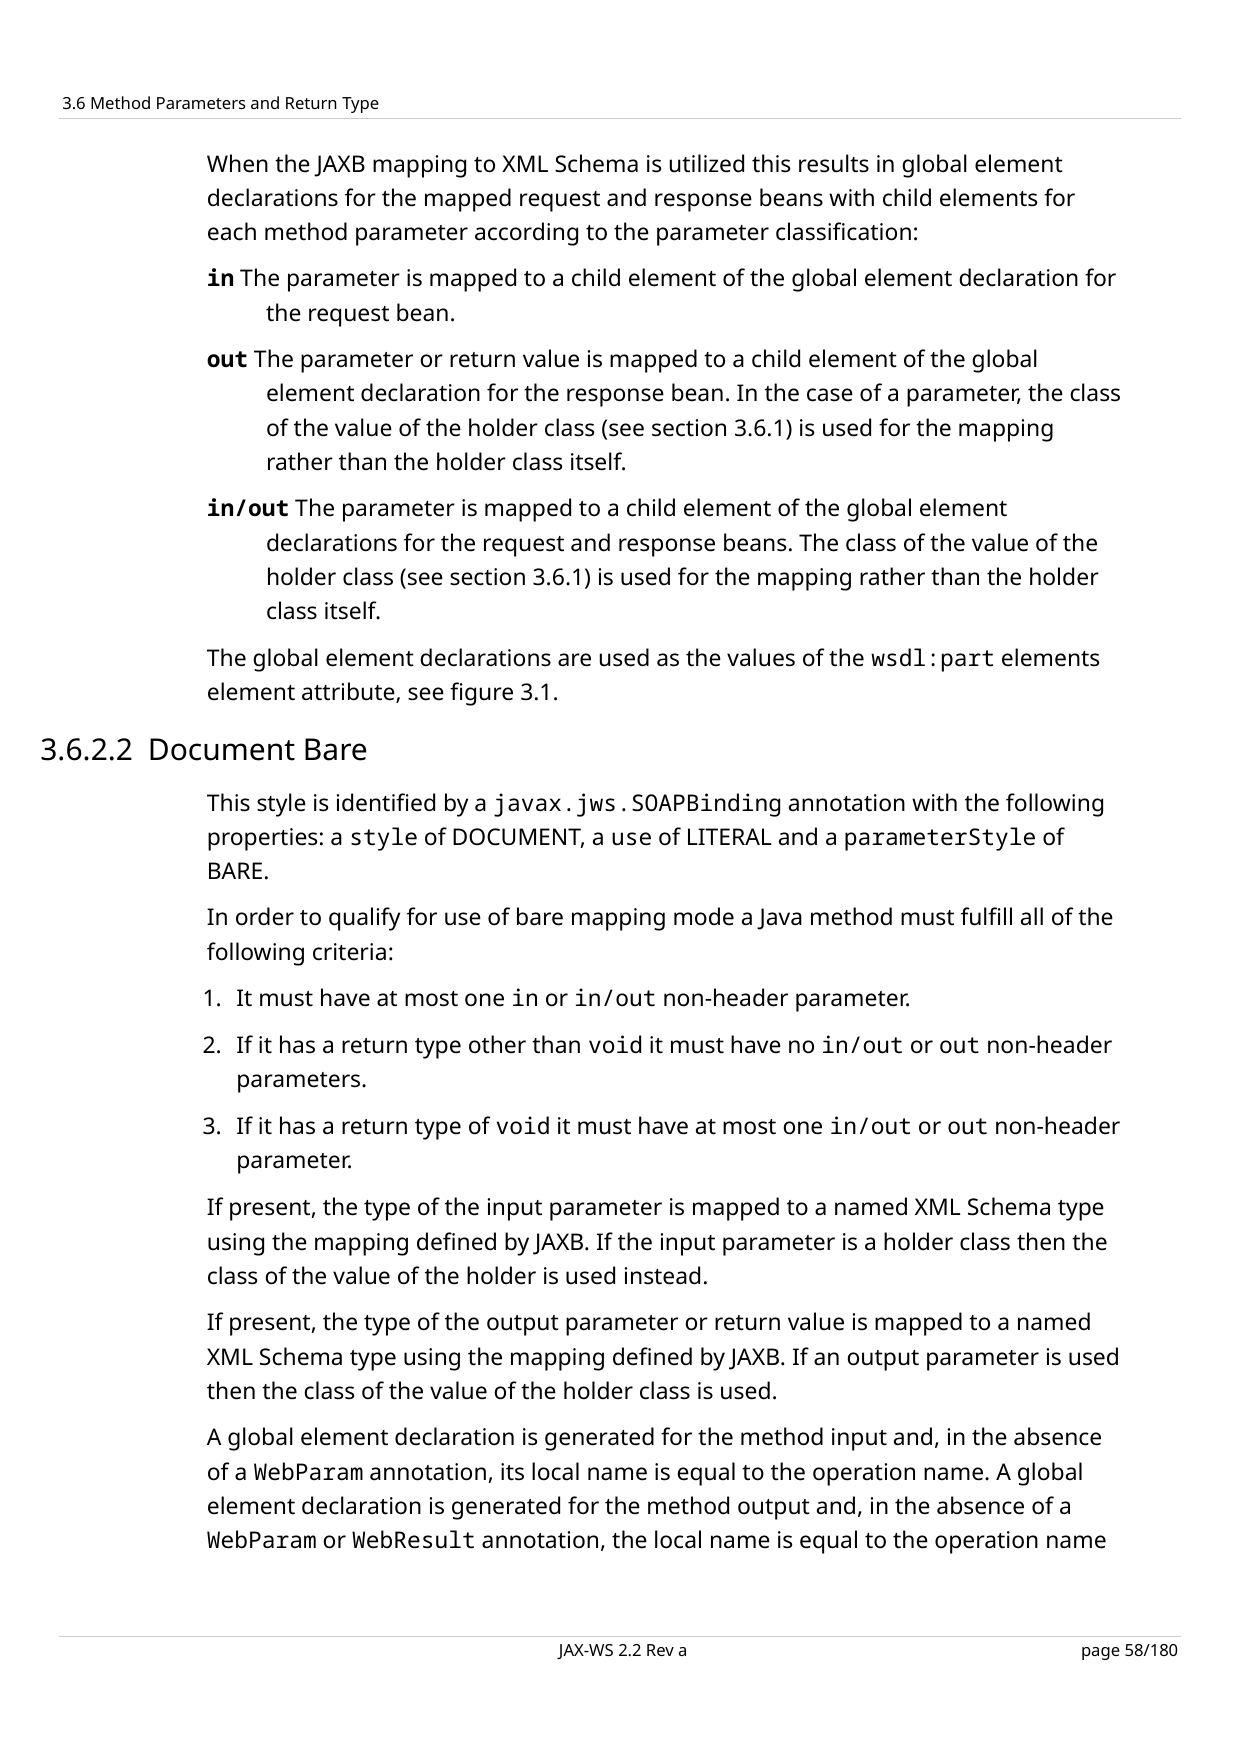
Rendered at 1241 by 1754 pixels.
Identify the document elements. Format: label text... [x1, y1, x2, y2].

list It must have at most one in or in/out non-header parameter. [221, 982, 1181, 1013]
text A global element declaration is generated for the method input and, in the absence of a WebParam annotation, its local name is equal to the operation name. A global element declaration is generated for the method output and, in the absence of a WebParam or WebResult annotation, the local name is equal to the operation name [207, 1421, 1122, 1555]
list If it has a return type other than void it must have no in/out or out non-header parameters. [221, 1029, 1181, 1094]
subtitle Document Bare [133, 728, 1181, 769]
text If present, the type of the output parameter or return value is mapped to a named XML Schema type using the mapping defined by JAXB. If an output parameter is used then the class of the value of the holder class is used. [207, 1306, 1122, 1406]
text If present, the type of the input parameter is mapped to a named XML Schema type using the mapping defined by JAXB. If the input parameter is a holder class then the class of the value of the holder is used instead. [207, 1191, 1122, 1291]
text When the JAXB mapping to XML Schema is utilized this results in global element declarations for the mapped request and response beans with child elements for each method parameter according to the parameter classification: [207, 147, 1122, 247]
text in The parameter is mapped to a child element of the global element declaration for the request bean. [207, 262, 1122, 328]
text in/out The parameter is mapped to a child element of the global element declarations for the request and response beans. The class of the value of the holder class (see section 3.6.1) is used for the mapping rather than the holder class itself. [207, 492, 1122, 627]
list If it has a return type of void it must have at most one in/out or out non-header parameter. [221, 1110, 1181, 1176]
text This style is identified by a javax.jws.SOAPBinding annotation with the following properties: a style of DOCUMENT, a use of LITERAL and a parameterStyle of BARE. [207, 786, 1122, 886]
text In order to qualify for use of bare mapping mode a Java method must fulfill all of the following criteria: [207, 901, 1122, 967]
text out The parameter or return value is mapped to a child element of the global element declaration for the response bean. In the case of a parameter, the class of the value of the holder class (see section 3.6.1) is used for the mapping rather than the holder class itself. [207, 343, 1122, 477]
text The global element declarations are used as the values of the wsdl:part elements element attribute, see figure 3.1. [207, 641, 1122, 707]
